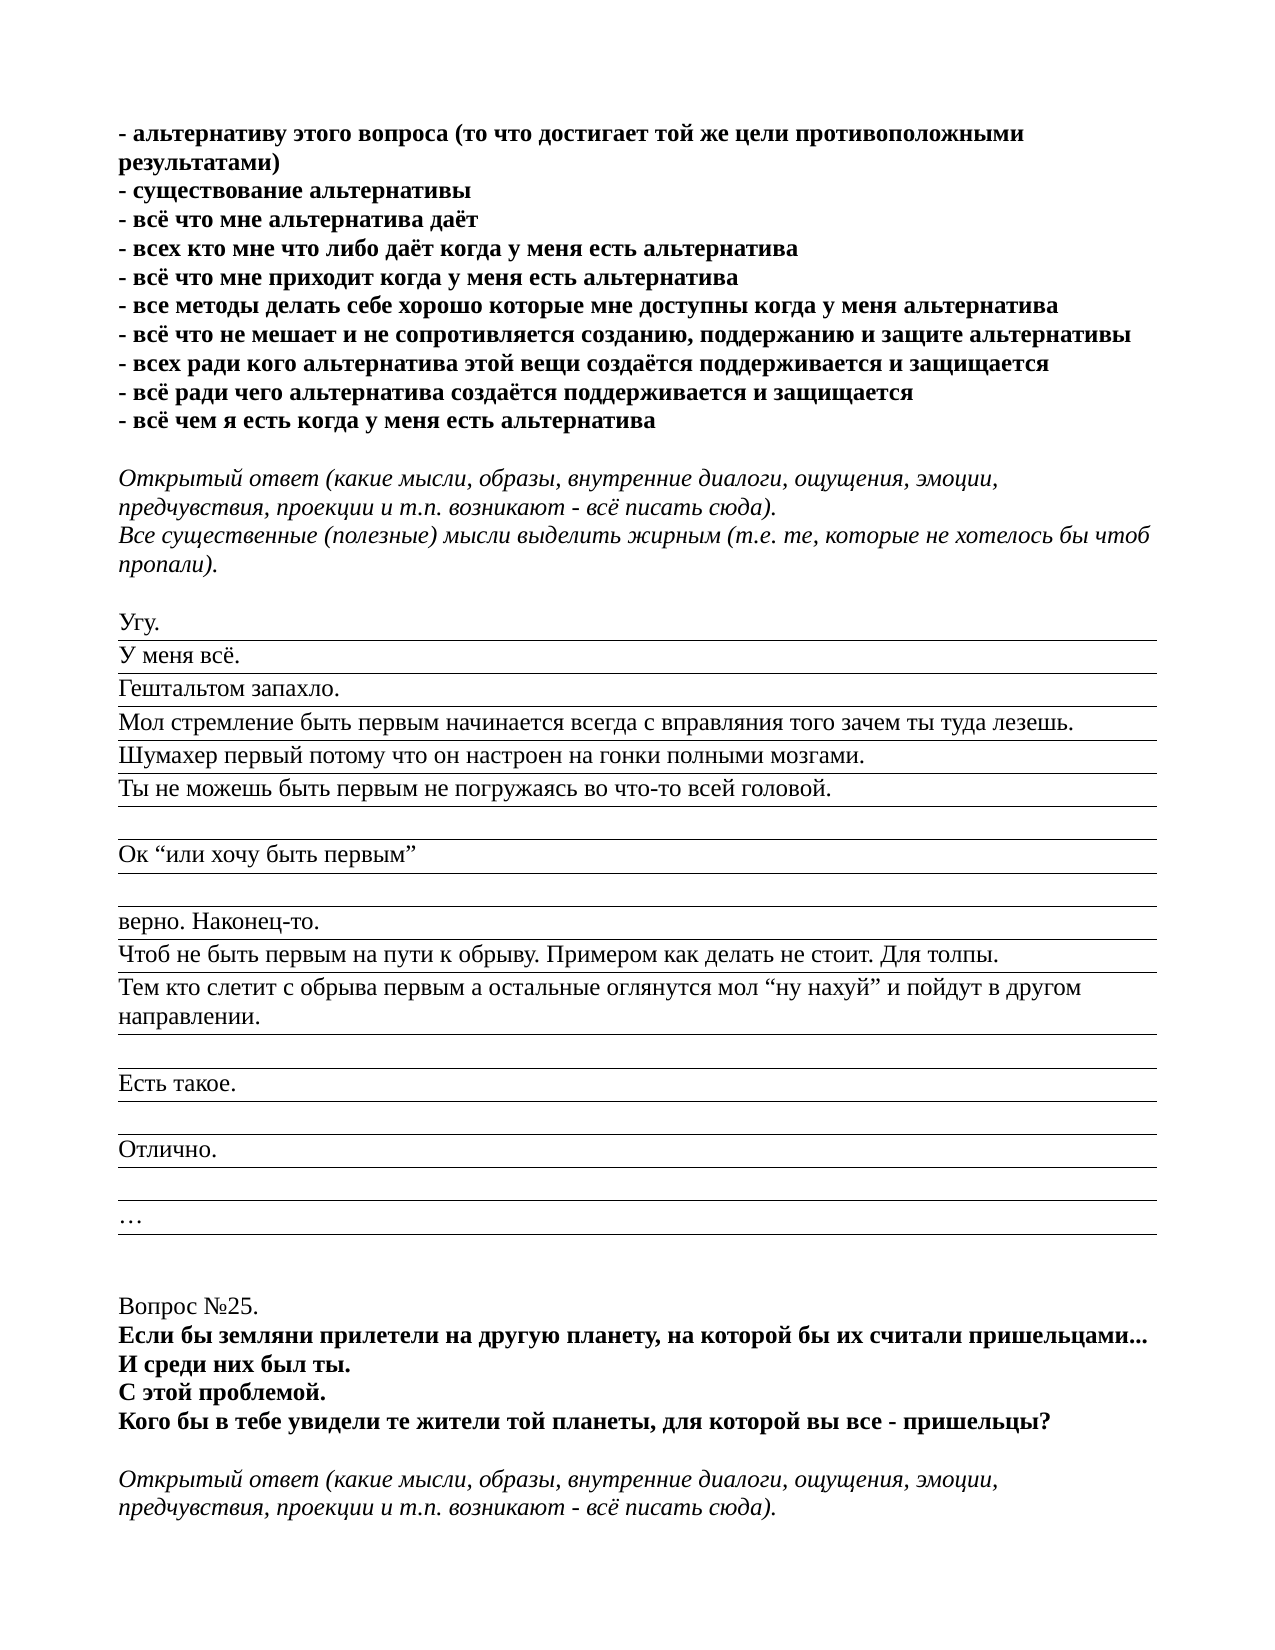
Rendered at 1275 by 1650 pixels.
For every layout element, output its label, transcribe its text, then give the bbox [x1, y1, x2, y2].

text Все существенные (полезные) мысли выделить жирным (т.е. те, которые не хотелось бы чтоб пропали). [118, 521, 1157, 578]
text Открытый ответ (какие мысли, образы, внутренние диалоги, ощущения, эмоции, предчувствия, проекции и т.п. возникают - всё писать сюда). [118, 463, 1157, 521]
text Ок “или хочу быть первым” [118, 840, 1157, 873]
text - всё что мне приходит когда у меня есть альтернатива [118, 262, 1157, 291]
text Мол стремление быть первым начинается всегда с вправляния того зачем ты туда лезешь. [118, 707, 1157, 740]
text - все методы делать себе хорошо которые мне доступны когда у меня альтернатива [118, 291, 1157, 319]
text Открытый ответ (какие мысли, образы, внутренние диалоги, ощущения, эмоции, предчувствия, проекции и т.п. возникают - всё писать сюда). [118, 1464, 1157, 1521]
text Угу. [118, 607, 1157, 640]
text … [118, 1201, 1157, 1234]
text - всё ради чего альтернатива создаётся поддерживается и защищается [118, 377, 1157, 406]
text - существование альтернативы [118, 176, 1157, 204]
text Кого бы в тебе увидели те жители той планеты, для которой вы все - пришельцы? [118, 1406, 1157, 1435]
text Гештальтом запахло. [118, 674, 1157, 706]
text Есть такое. [118, 1069, 1157, 1101]
text Шумахер первый потому что он настроен на гонки полными мозгами. [118, 741, 1157, 773]
text - всех кто мне что либо даёт когда у меня есть альтернатива [118, 233, 1157, 262]
text Чтоб не быть первым на пути к обрыву. Примером как делать не стоит. Для толпы. [118, 940, 1157, 972]
text Ты не можешь быть первым не погружаясь во что-то всей головой. [118, 774, 1157, 806]
text - всех ради кого альтернатива этой вещи создаётся поддерживается и защищается [118, 348, 1157, 377]
text Вопрос №25. [118, 1291, 1157, 1320]
text верно. Наконец-то. [118, 907, 1157, 939]
text - всё что мне альтернатива даёт [118, 204, 1157, 233]
text Если бы земляни прилетели на другую планету, на которой бы их считали пришельцами... [118, 1320, 1157, 1349]
text У меня всё. [118, 641, 1157, 673]
text С этой проблемой. [118, 1377, 1157, 1406]
text - альтернативу этого вопроса (то что достигает той же цели противоположными результатами) [118, 118, 1157, 176]
text Тем кто слетит с обрыва первым а остальные оглянутся мол “ну нахуй” и пойдут в другом направлении. [118, 973, 1157, 1034]
text - всё что не мешает и не сопротивляется созданию, поддержанию и защите альтернативы [118, 319, 1157, 348]
text И среди них был ты. [118, 1349, 1157, 1377]
text - всё чем я есть когда у меня есть альтернатива [118, 406, 1157, 434]
text Отлично. [118, 1135, 1157, 1167]
